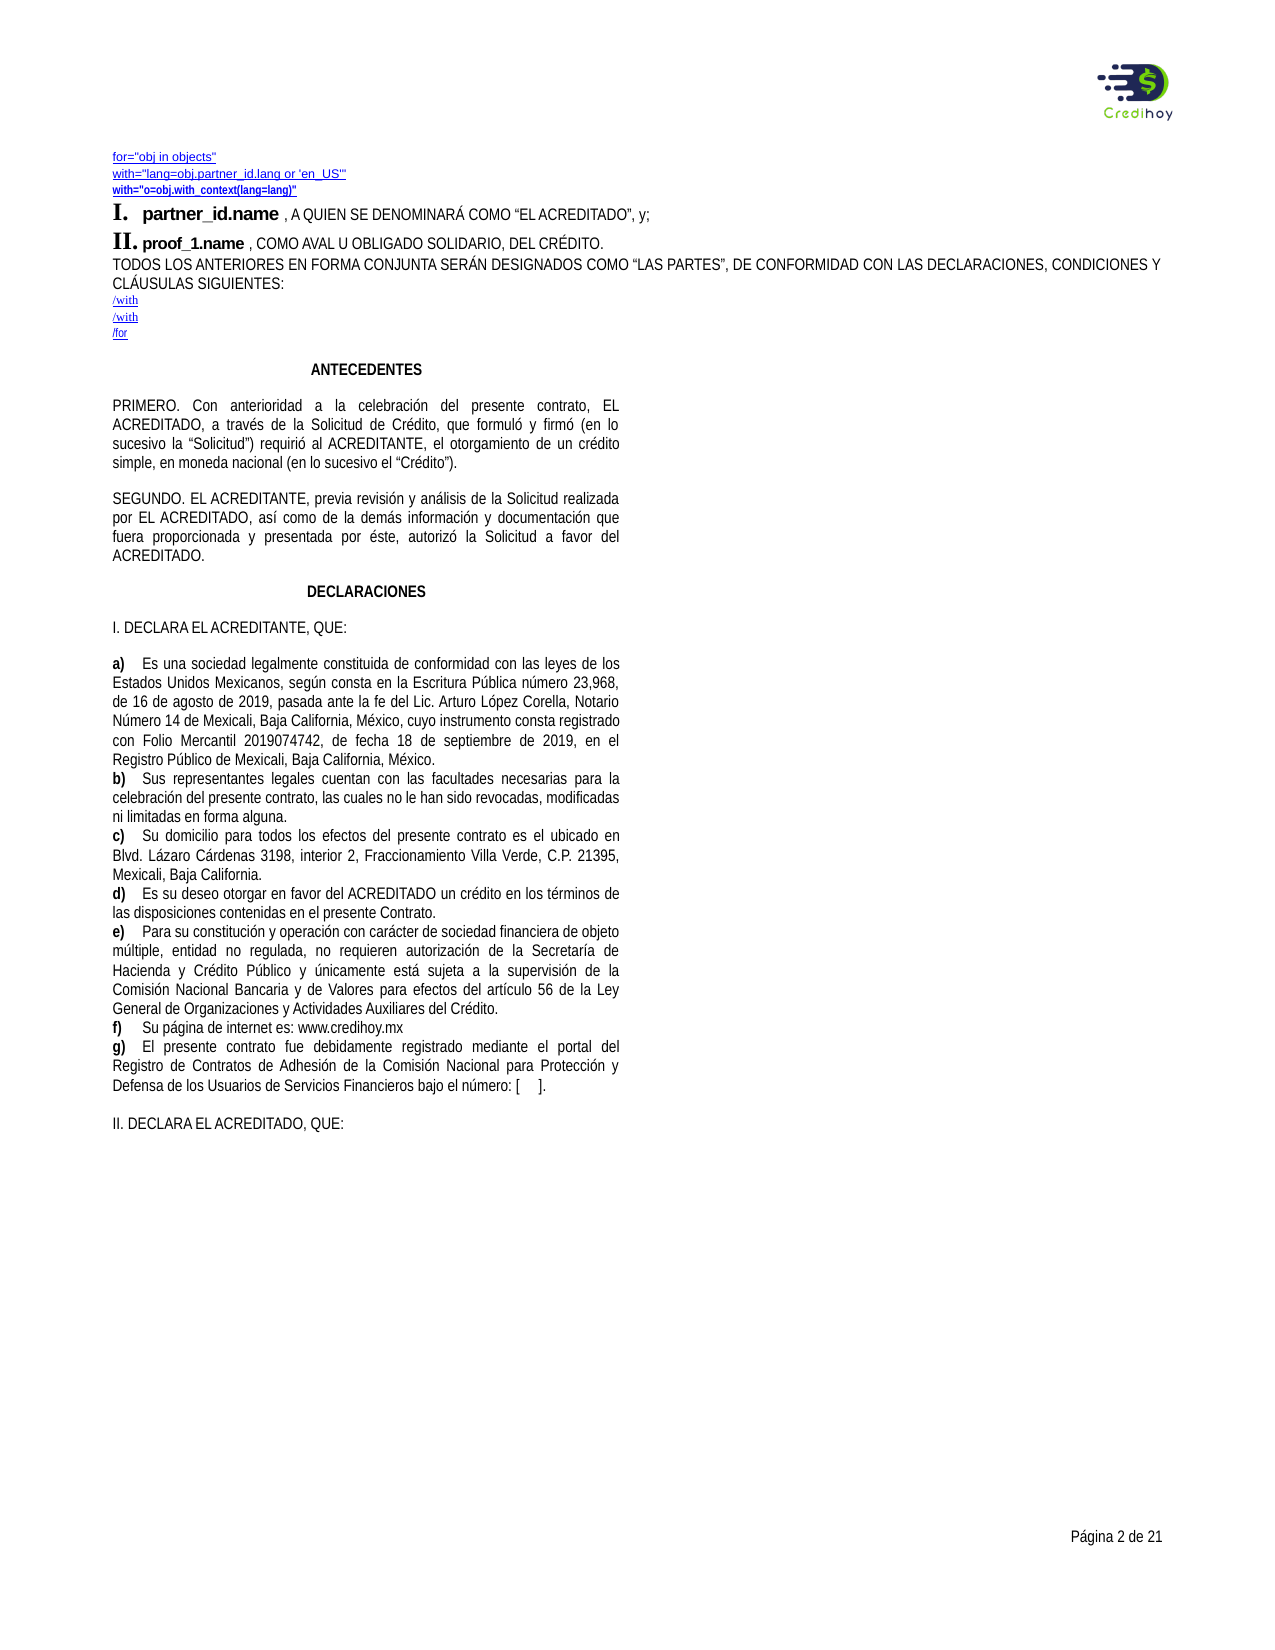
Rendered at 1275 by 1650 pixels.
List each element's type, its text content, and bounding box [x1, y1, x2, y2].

list Es su deseo otorgar en favor del ACREDITADO un crédito en los términos de las disposiciones contenidas en el presente Contrato. [112, 884, 620, 922]
list TODOS LOS ANTERIORES EN FORMA CONJUNTA SERÁN DESIGNADOS COMO “LAS PARTES”, DE CONFORMIDAD CON LAS DECLARACIONES, CONDICIONES Y CLÁUSULAS SIGUIENTES: [112, 255, 1162, 293]
text ANTECEDENTES [112, 359, 620, 379]
list partner_id.name , A QUIEN SE DENOMINARÁ COMO “EL ACREDITADO”, y; [112, 197, 1162, 226]
text with="lang=obj.partner_id.lang or 'en_US'" [112, 166, 1162, 181]
text /for [112, 326, 1162, 340]
text SEGUNDO. EL ACREDITANTE, previa revisión y análisis de la Solicitud realizada por EL ACREDITADO, así como de la demás información y documentación que fuera proporcionada y presentada por éste, autorizó la Solicitud a favor del ACREDITADO. [112, 489, 620, 565]
text II. DECLARA EL ACREDITADO, QUE: [112, 1114, 620, 1133]
list El presente contrato fue debidamente registrado mediante el portal del Registro de Contratos de Adhesión de la Comisión Nacional para Protección y Defensa de los Usuarios de Servicios Financieros bajo el número: [ ]. [112, 1037, 620, 1094]
list Su domicilio para todos los efectos del presente contrato es el ubicado en Blvd. Lázaro Cárdenas 3198, interior 2, Fraccionamiento Villa Verde, C.P. 21395, Mexicali, Baja California. [112, 826, 620, 884]
list proof_1.name , COMO AVAL U OBLIGADO SOLIDARIO, DEL CRÉDITO. [112, 226, 1162, 255]
list Para su constitución y operación con carácter de sociedad financiera de objeto múltiple, entidad no regulada, no requieren autorización de la Secretaría de Hacienda y Crédito Público y únicamente está sujeta a la supervisión de la Comisión Nacional Bancaria y de Valores para efectos del artículo 56 de la Ley General de Organizaciones y Actividades Auxiliares del Crédito. [112, 922, 620, 1018]
text PRIMERO. Con anterioridad a la celebración del presente contrato, EL ACREDITADO, a través de la Solicitud de Crédito, que formuló y firmó (en lo sucesivo la “Solicitud”) requirió al ACREDITANTE, el otorgamiento de un crédito simple, en moneda nacional (en lo sucesivo el “Crédito”). [112, 395, 620, 472]
text DECLARACIONES [112, 582, 620, 601]
text /with [112, 293, 1162, 307]
text with="o=obj.with_context(lang=lang)" [112, 183, 1162, 197]
list Su página de internet es: www.credihoy.mx [112, 1018, 620, 1037]
list Es una sociedad legalmente constituida de conformidad con las leyes de los Estados Unidos Mexicanos, según consta en la Escritura Pública número 23,968, de 16 de agosto de 2019, pasada ante la fe del Lic. Arturo López Corella, Notario Número 14 de Mexicali, Baja California, México, cuyo instrumento consta registrado con Folio Mercantil 2019074742, de fecha 18 de septiembre de 2019, en el Registro Público de Mexicali, Baja California, México. [112, 654, 620, 769]
text /with [112, 309, 1162, 324]
text I. DECLARA EL ACREDITANTE, QUE: [112, 618, 620, 637]
text for="obj in objects" [112, 150, 1162, 164]
picture [1097, 64, 1173, 121]
list Sus representantes legales cuentan con las facultades necesarias para la celebración del presente contrato, las cuales no le han sido revocadas, modificadas ni limitadas en forma alguna. [112, 769, 620, 826]
